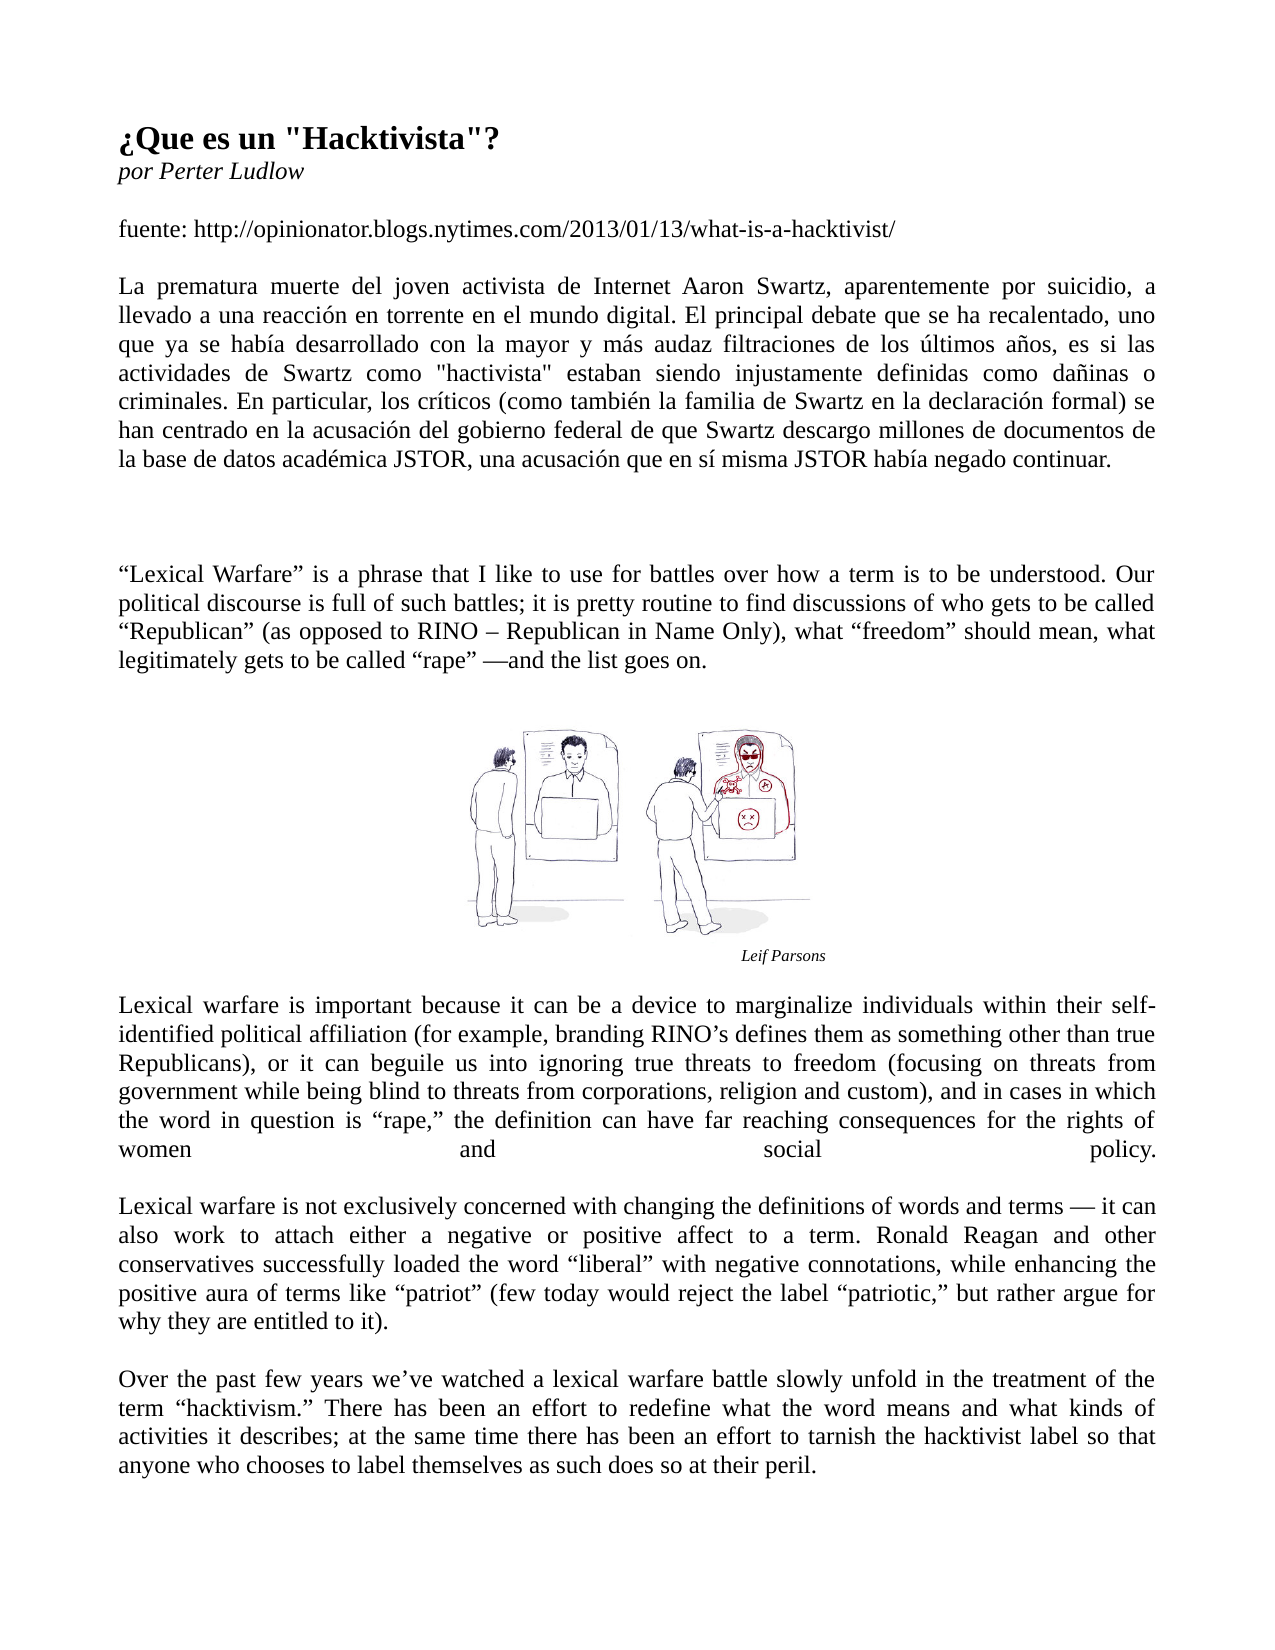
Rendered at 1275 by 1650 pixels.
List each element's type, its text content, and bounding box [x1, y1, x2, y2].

text La prematura muerte del joven activista de Internet Aaron Swartz, aparentemente por suicidio, a llevado a una reacción en torrente en el mundo digital. El principal debate que se ha recalentado, uno que ya se había desarrollado con la mayor y más audaz filtraciones de los últimos años, es si las actividades de Swartz como "hactivista" estaban siendo injustamente definidas como dañinas o criminales. En particular, los críticos (como también la familia de Swartz en la declaración formal) se han centrado en la acusación del gobierno federal de que Swartz descargo millones de documentos de la base de datos académica JSTOR, una acusación que en sí misma JSTOR había negado continuar. [118, 271, 1157, 473]
picture [448, 715, 828, 947]
text Over the past few years we’ve watched a lexical warfare battle slowly unfold in the treatment of the term “hacktivism.” There has been an effort to redefine what the word means and what kinds of activities it describes; at the same time there has been an effort to tarnish the hacktivist label so that anyone who chooses to label themselves as such does so at their peril. [118, 1364, 1157, 1479]
text “Lexical Warfare” is a phrase that I like to use for battles over how a term is to be understood. Our political discourse is full of such battles; it is pretty routine to find discussions of who gets to be called “Republican” (as opposed to RINO – Republican in Name Only), what “freedom” should mean, what legitimately gets to be called “rape” —and the list goes on. [118, 559, 1157, 674]
text Lexical warfare is important because it can be a device to marginalize individuals within their self-identified political affiliation (for example, branding RINO’s defines them as something other than true Republicans), or it can beguile us into ignoring true threats to freedom (focusing on threats from government while being blind to threats from corporations, religion and custom), and in cases in which the word in question is “rape,” the definition can have far reaching consequences for the rights of women and social policy. Lexical warfare is not exclusively concerned with changing the definitions of words and terms — it can also work to attach either a negative or positive affect to a term. Ronald Reagan and other conservatives successfully loaded the word “liberal” with negative connotations, while enhancing the positive aura of terms like “patriot” (few today would reject the label “patriotic,” but rather argue for why they are entitled to it). [118, 990, 1157, 1335]
text fuente: http://opinionator.blogs.nytimes.com/2013/01/13/what-is-a-hacktivist/ [118, 214, 1157, 243]
text por Perter Ludlow [118, 156, 1157, 185]
text Leif Parsons [448, 947, 827, 965]
text ¿Que es un "Hacktivista"? [118, 118, 1157, 156]
